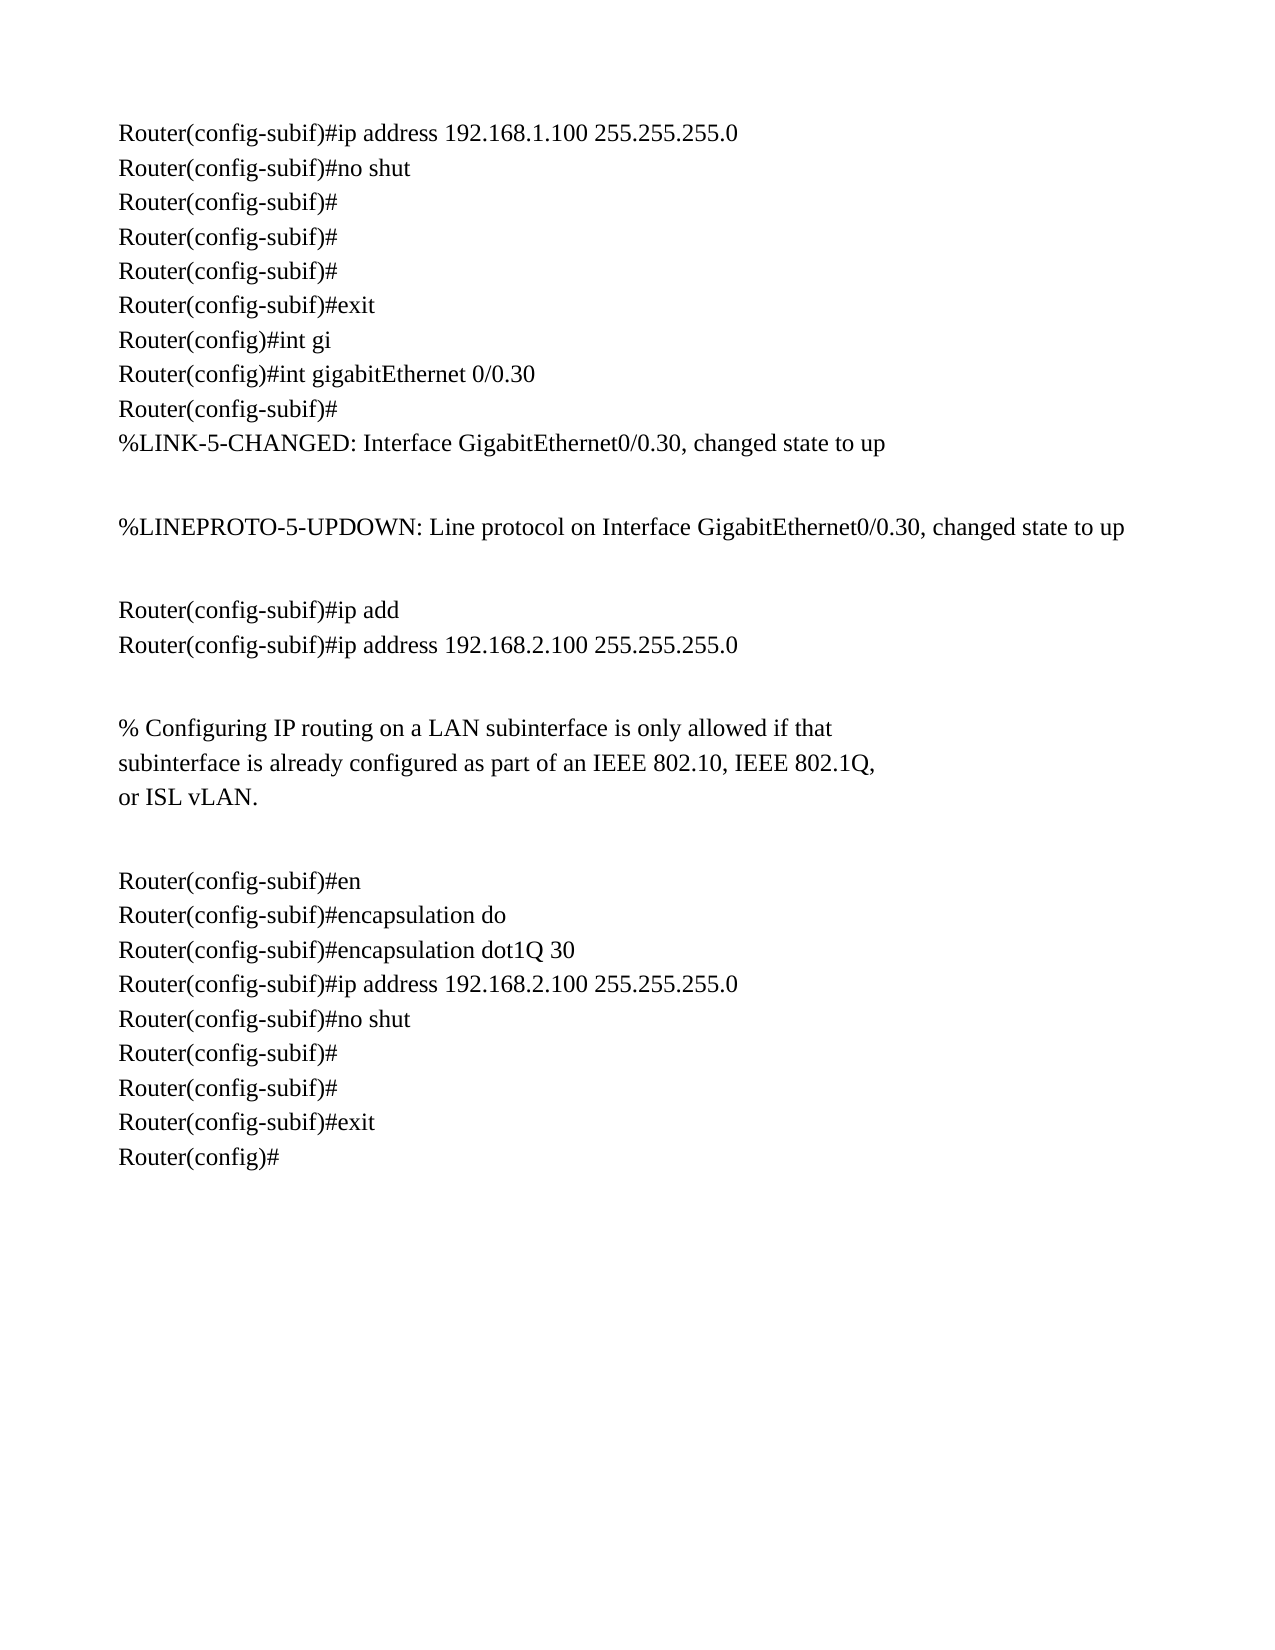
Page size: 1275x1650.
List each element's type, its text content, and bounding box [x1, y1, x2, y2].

text Router(config-subif)#encapsulation dot1Q 30 [118, 935, 1157, 964]
text Router(config-subif)#ip address 192.168.2.100 255.255.255.0 [118, 630, 1157, 659]
text or ISL vLAN. [118, 782, 1157, 811]
text Router(config-subif)#ip address 192.168.1.100 255.255.255.0 [118, 118, 1157, 147]
text Router(config)#int gi [118, 325, 1157, 354]
text Router(config-subif)# [118, 256, 1157, 285]
text Router(config-subif)#exit [118, 1107, 1157, 1136]
text Router(config-subif)#ip add [118, 596, 1157, 624]
text Router(config-subif)# [118, 1073, 1157, 1102]
text Router(config-subif)#no shut [118, 1004, 1157, 1033]
text %LINK-5-CHANGED: Interface GigabitEthernet0/0.30, changed state to up [118, 428, 1157, 457]
text Router(config-subif)#en [118, 866, 1157, 895]
text Router(config-subif)# [118, 187, 1157, 216]
text Router(config-subif)# [118, 222, 1157, 250]
text Router(config-subif)# [118, 394, 1157, 423]
text Router(config-subif)# [118, 1038, 1157, 1067]
text Router(config-subif)#ip address 192.168.2.100 255.255.255.0 [118, 969, 1157, 998]
text Router(config-subif)#exit [118, 291, 1157, 319]
text % Configuring IP routing on a LAN subinterface is only allowed if that [118, 713, 1157, 742]
text Router(config)# [118, 1142, 1157, 1171]
text Router(config)#int gigabitEthernet 0/0.30 [118, 359, 1157, 388]
text %LINEPROTO-5-UPDOWN: Line protocol on Interface GigabitEthernet0/0.30, changed state to up [118, 512, 1157, 541]
text subinterface is already configured as part of an IEEE 802.10, IEEE 802.1Q, [118, 748, 1157, 777]
text Router(config-subif)#no shut [118, 153, 1157, 181]
text Router(config-subif)#encapsulation do [118, 901, 1157, 929]
